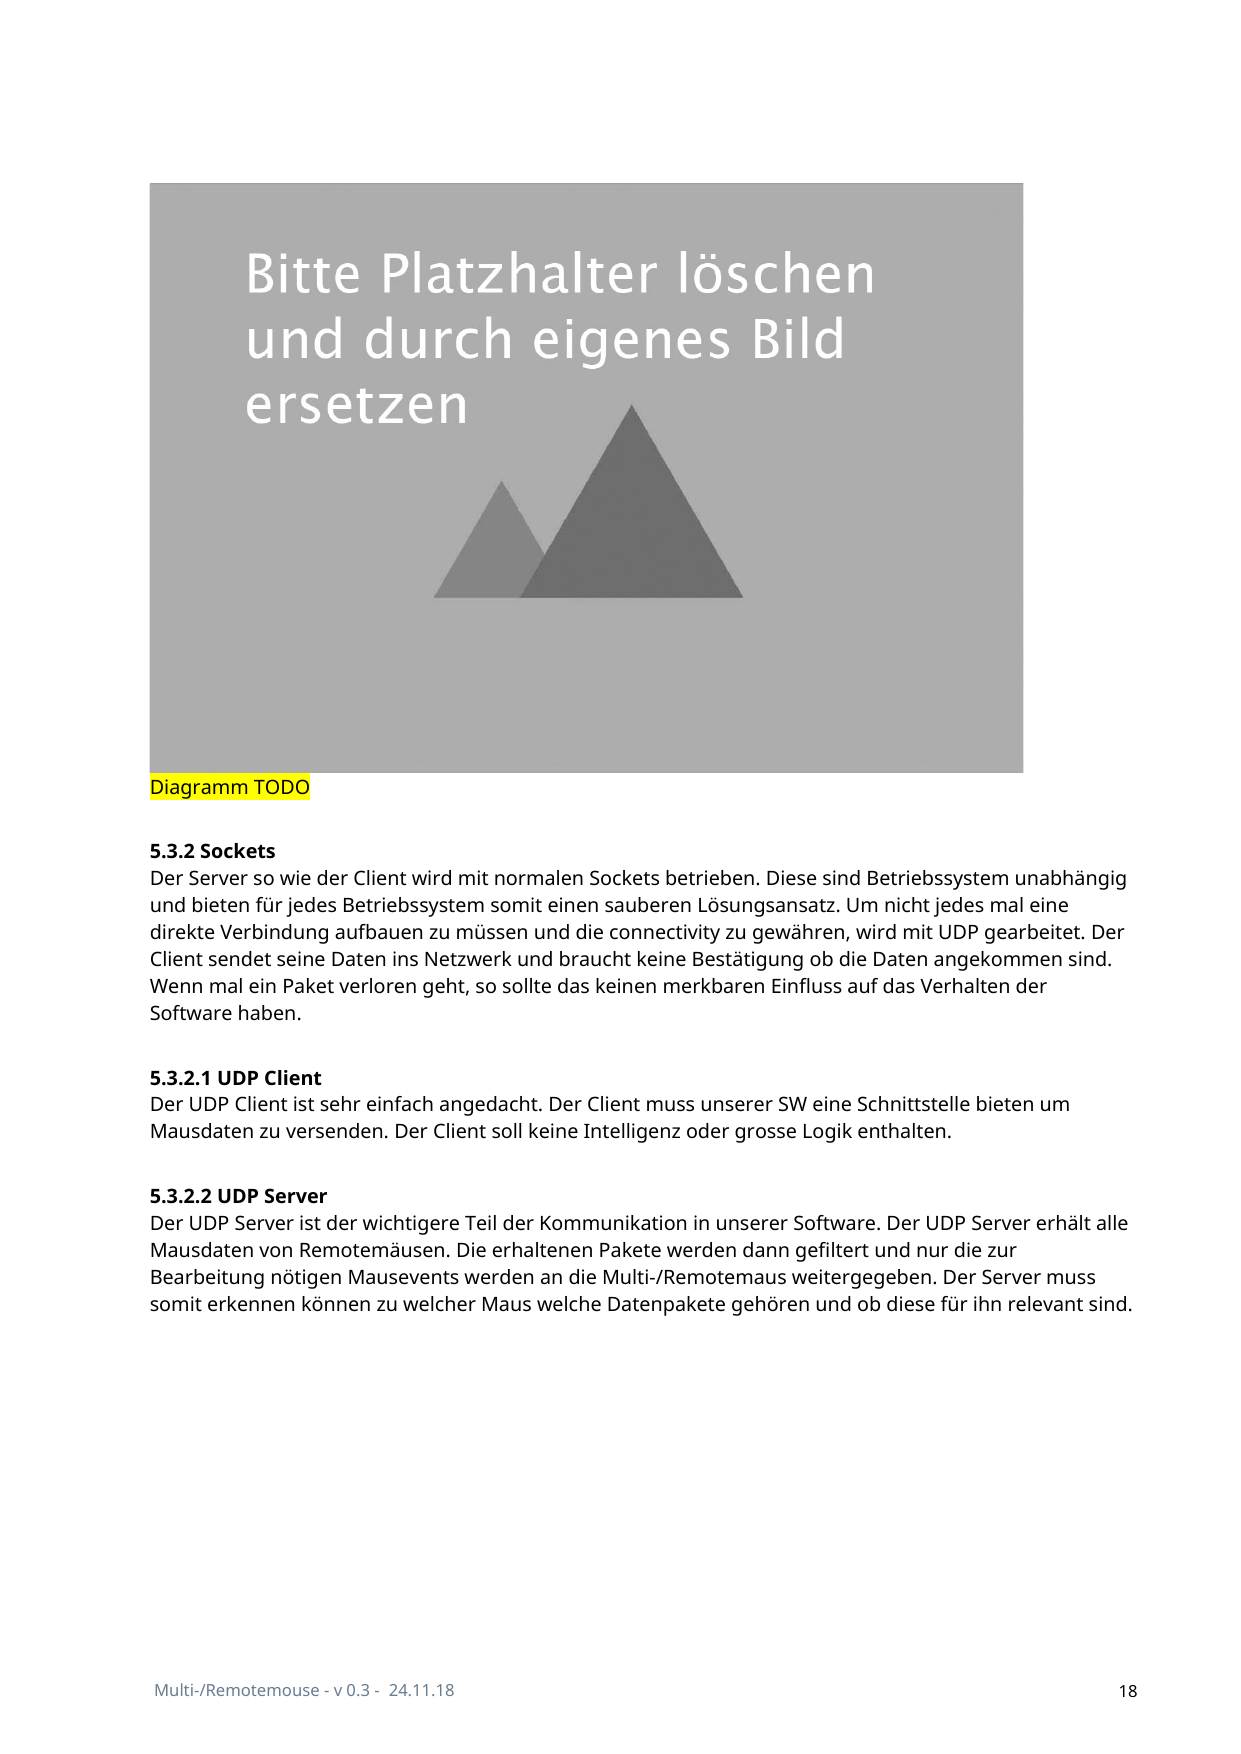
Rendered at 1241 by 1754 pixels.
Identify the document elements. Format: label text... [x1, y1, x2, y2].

subtitle UDP Client [149, 1064, 1136, 1091]
text Der UDP Client ist sehr einfach angedacht. Der Client muss unserer SW eine Schnittstelle bieten um Mausdaten zu versenden. Der Client soll keine Intelligenz oder grosse Logik enthalten. [149, 1091, 1136, 1145]
text Diagramm TODO [149, 773, 1136, 800]
subtitle Sockets [149, 837, 1136, 864]
text Der UDP Server ist der wichtigere Teil der Kommunikation in unserer Software. Der UDP Server erhält alle Mausdaten von Remotemäusen. Die erhaltenen Pakete werden dann gefiltert und nur die zur Bearbeitung nötigen Mausevents werden an die Multi-/Remotemaus weitergegeben. Der Server muss somit erkennen können zu welcher Maus welche Datenpakete gehören und ob diese für ihn relevant sind. [149, 1209, 1136, 1317]
subtitle UDP Server [149, 1182, 1136, 1209]
text Der Server so wie der Client wird mit normalen Sockets betrieben. Diese sind Betriebssystem unabhängig und bieten für jedes Betriebssystem somit einen sauberen Lösungsansatz. Um nicht jedes mal eine direkte Verbindung aufbauen zu müssen und die connectivity zu gewähren, wird mit UDP gearbeitet. Der Client sendet seine Daten ins Netzwerk und braucht keine Bestätigung ob die Daten angekommen sind. Wenn mal ein Paket verloren geht, so sollte das keinen merkbaren Einfluss auf das Verhalten der Software haben. [149, 864, 1136, 1026]
picture [149, 183, 1024, 773]
